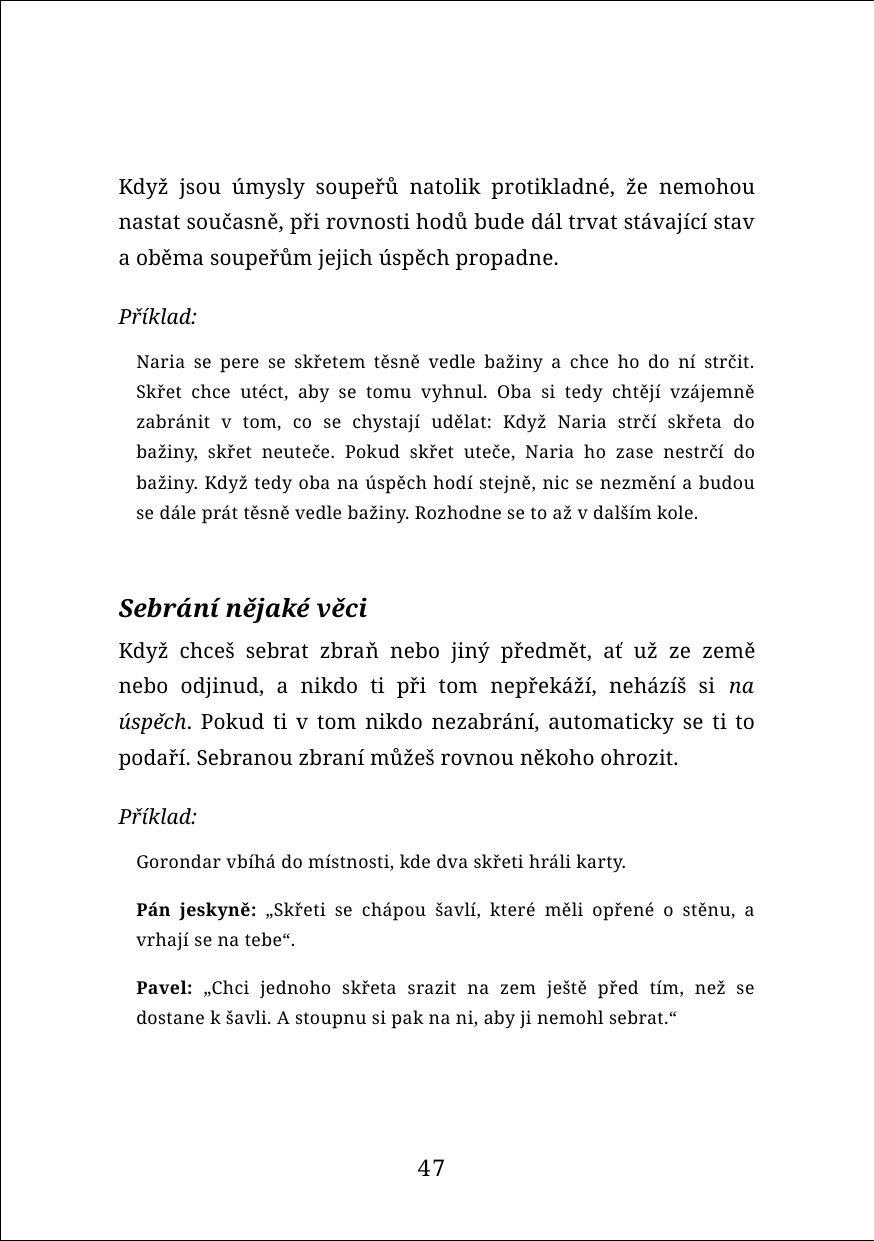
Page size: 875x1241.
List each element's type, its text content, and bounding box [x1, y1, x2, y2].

text Gorondar vbíhá do místnosti, kde dva skřeti hráli karty. [136, 849, 756, 873]
text Pán jeskyně: „Skřeti se chápou šavlí, které měli opřené o stěnu, a vrhají se na tebe“. [136, 897, 756, 951]
text Příklad: [118, 302, 756, 330]
text Naria se pere se skřetem těsně vedle bažiny a chce ho do ní strčit. Skřet chce utéct, aby se tomu vyhnul. Oba si tedy chtějí vzájemně zabránit v tom, co se chystají udělat: Když Naria strčí skřeta do bažiny, skřet neuteče. Pokud skřet uteče, Naria ho zase nestrčí do bažiny. Když tedy oba na úspěch hodí stejně, nic se nezmění a budou se dále prát těsně vedle bažiny. Rozhodne se to až v dalším kole. [136, 349, 756, 555]
subtitle Sebrání nějaké věci [118, 590, 756, 624]
text Pavel: „Chci jednoho skřeta srazit na zem ještě před tím, než se dostane k šavli. A stoupnu si pak na ni, aby ji nemohl sebrat.“ [136, 975, 756, 1029]
text Příklad: [118, 802, 756, 830]
text Když jsou úmysly soupeřů natolik protikladné, že nemohou nastat současně, při rovnosti hodů bude dál trvat stávající stav a oběma soupeřům jejich úspěch propadne. [118, 172, 756, 271]
text Když chceš sebrat zbraň nebo jiný předmět, ať už ze země nebo odjinud, a nikdo ti při tom nepřekáží, neházíš si na úspěch. Pokud ti v tom nikdo nezabrání, automaticky se ti to podaří. Sebranou zbraní můžeš rovnou někoho ohrozit. [118, 636, 756, 771]
